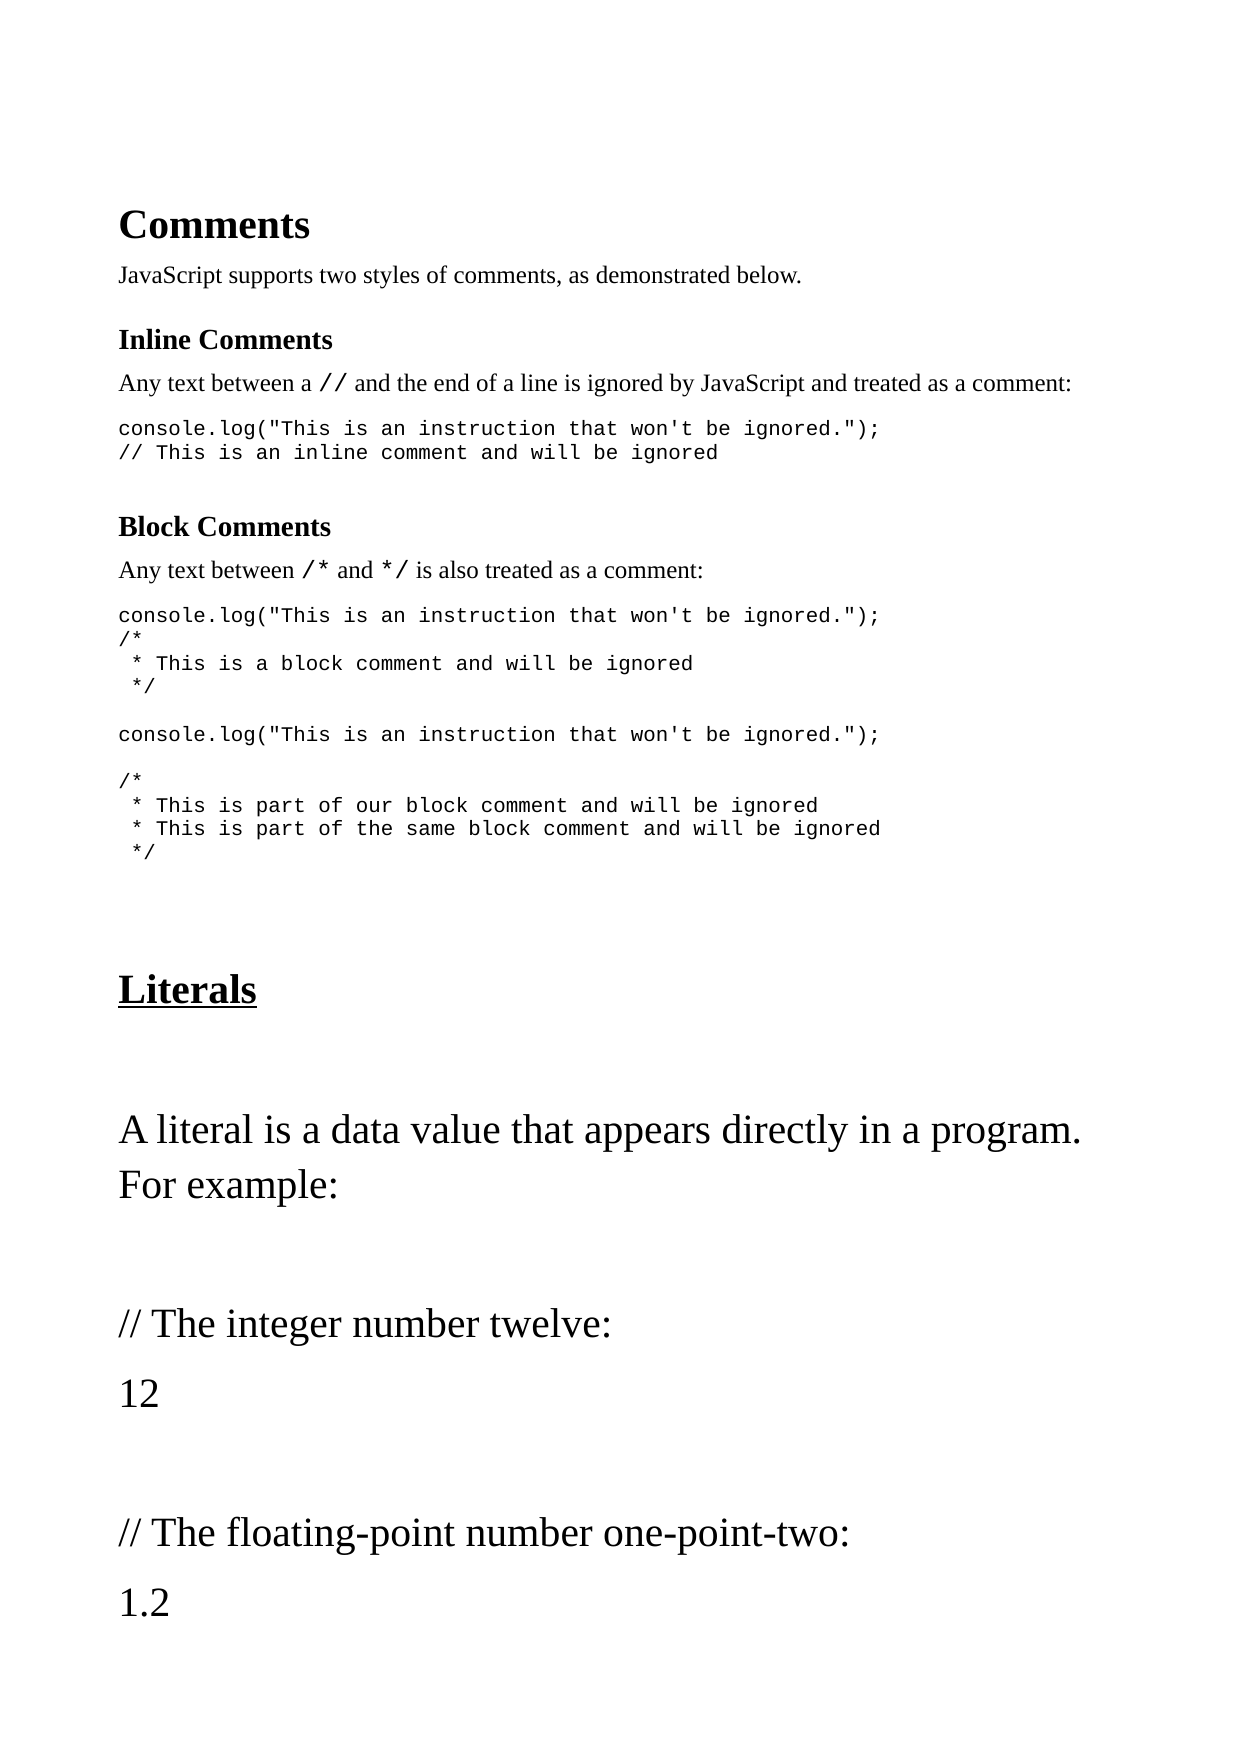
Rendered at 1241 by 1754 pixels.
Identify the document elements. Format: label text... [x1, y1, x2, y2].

text // The floating-point number one-point-two: [118, 1508, 1122, 1556]
text // The integer number twelve: [118, 1298, 1122, 1346]
text console.log("This is an instruction that won't be ignored."); [118, 724, 1122, 747]
text * This is part of our block comment and will be ignored [118, 794, 1122, 818]
text 1.2 [118, 1577, 1122, 1625]
text console.log("This is an instruction that won't be ignored."); [118, 605, 1122, 629]
text */ [118, 842, 1122, 866]
subtitle Block Comments [118, 509, 1122, 543]
text JavaScript supports two styles of comments, as demonstrated below. [118, 260, 1122, 288]
subtitle Inline Comments [118, 322, 1122, 356]
text A literal is a data value that appears directly in a program. For example: [118, 1104, 1122, 1207]
subtitle Comments [118, 199, 1122, 247]
text /* [118, 771, 1122, 794]
text /* [118, 629, 1122, 653]
text 12 [118, 1368, 1122, 1416]
text Any text between a // and the end of a line is ignored by JavaScript and treated as a comment: [118, 368, 1122, 399]
text * This is a block comment and will be ignored [118, 653, 1122, 676]
text */ [118, 676, 1122, 700]
text console.log("This is an instruction that won't be ignored."); [118, 418, 1122, 442]
text * This is part of the same block comment and will be ignored [118, 818, 1122, 842]
text Literals [118, 965, 1122, 1013]
text Any text between /* and */ is also treated as a comment: [118, 555, 1122, 586]
text // This is an inline comment and will be ignored [118, 442, 1122, 465]
